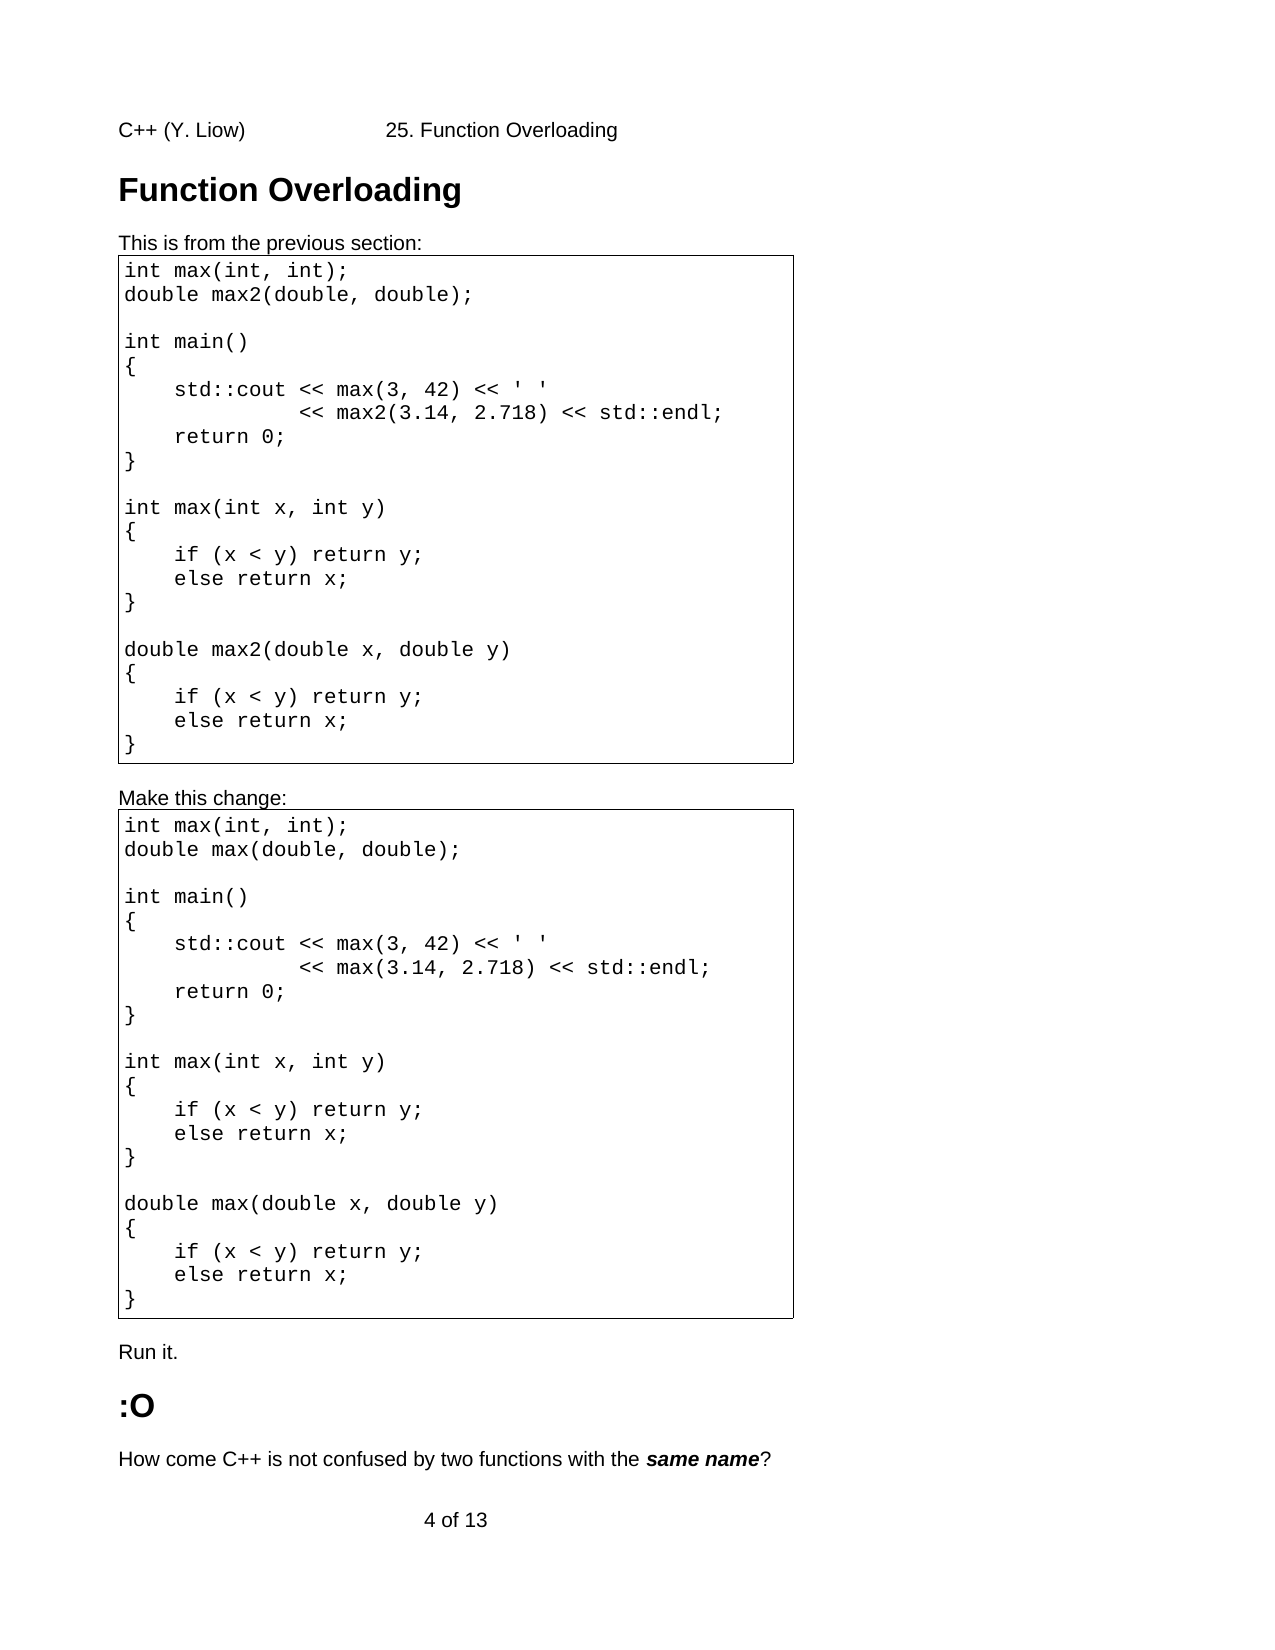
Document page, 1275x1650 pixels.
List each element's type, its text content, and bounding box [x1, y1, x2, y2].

table_header int max(int, int); double max(double, double); int main() { std::cout << max(3, 42) << ' ' << max(3.14, 2.718) << std::endl; return 0; } int max(int x, int y) { if (x < y) return y; else return x; } double max(double x, double y) { if (x < y) return y; else return x; } [119, 810, 793, 1317]
text Run it. [118, 1341, 793, 1364]
text :O [118, 1387, 793, 1424]
text Function Overloading [118, 171, 793, 208]
text Make this change: [118, 786, 793, 809]
table_header int max(int, int); double max2(double, double); int main() { std::cout << max(3, 42) << ' ' << max2(3.14, 2.718) << std::endl; return 0; } int max(int x, int y) { if (x < y) return y; else return x; } double max2(double x, double y) { if (x < y) return y; else return x; } [119, 256, 793, 763]
text How come C++ is not confused by two functions with the same name? [118, 1448, 793, 1471]
text This is from the previous section: [118, 231, 793, 254]
